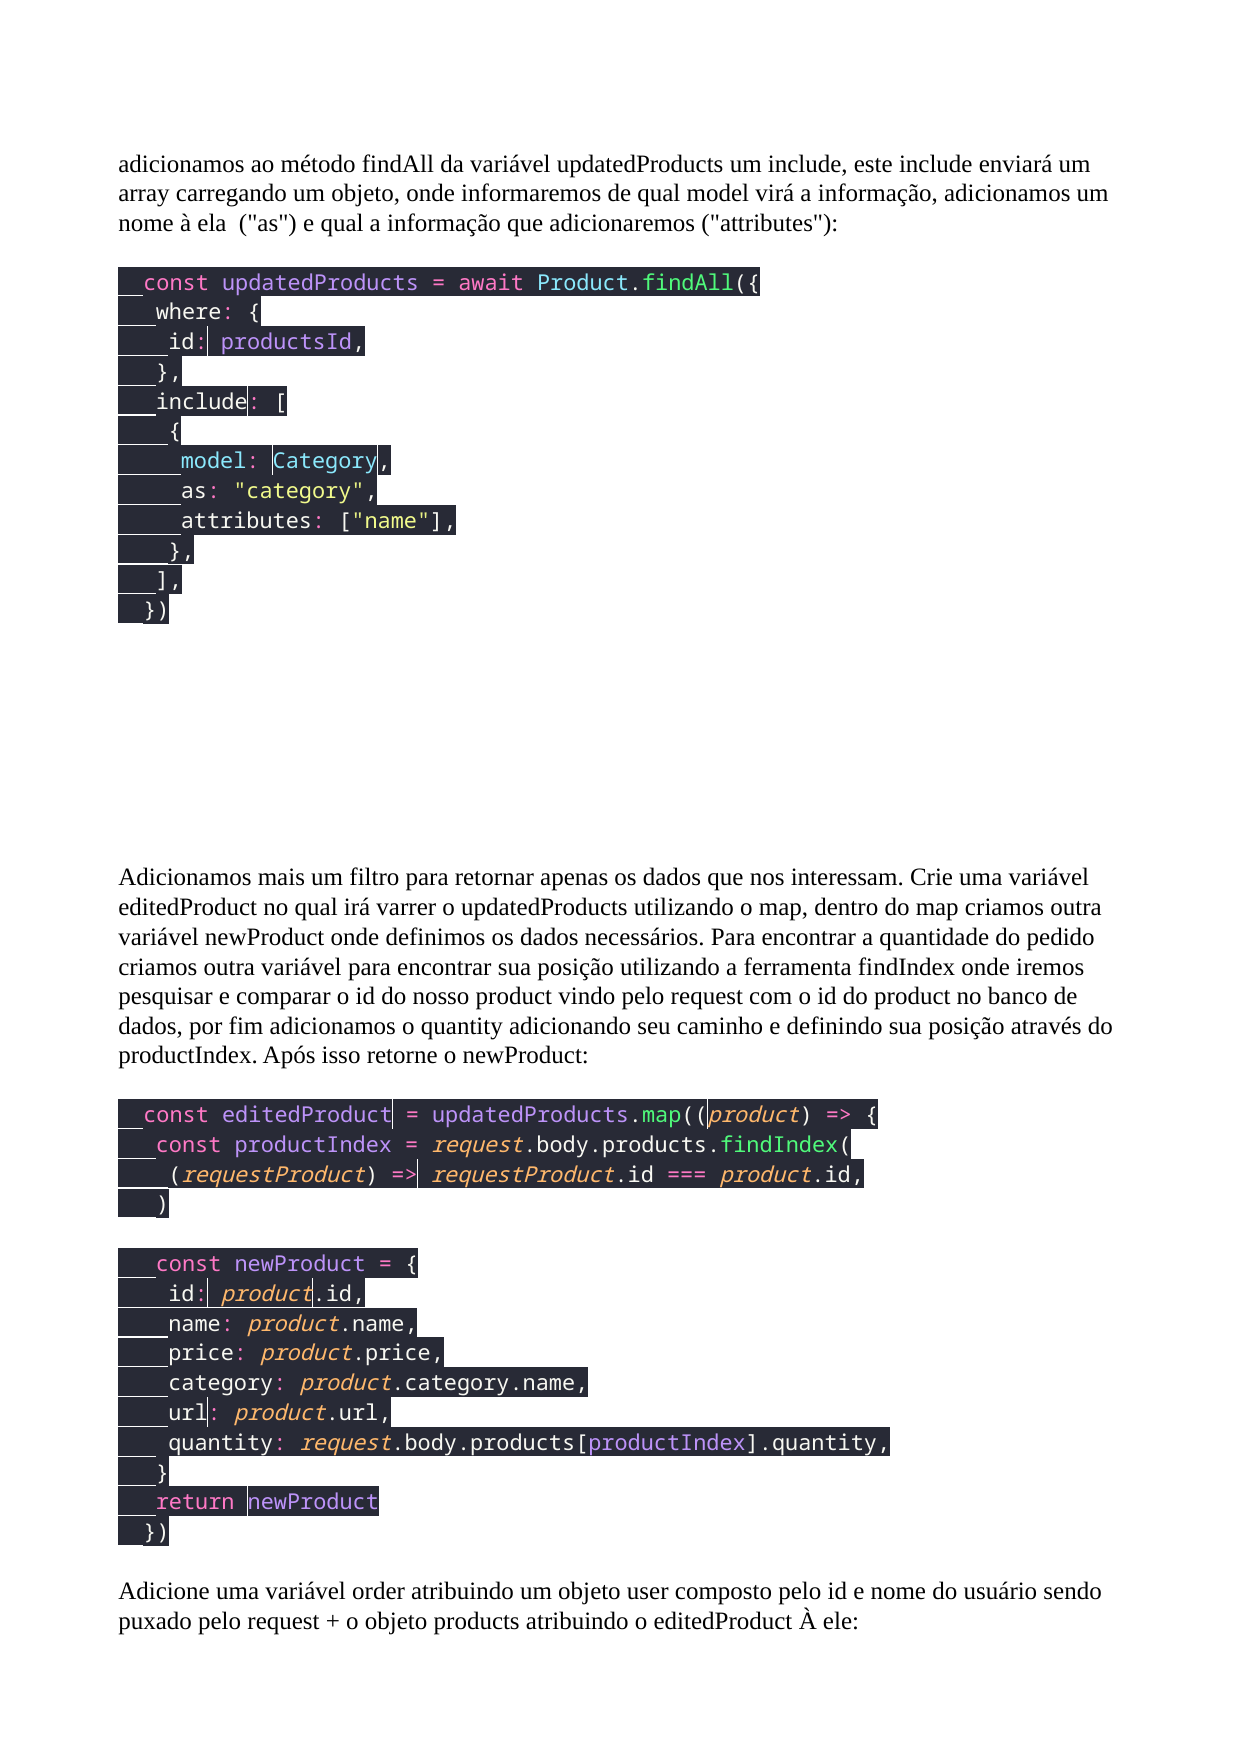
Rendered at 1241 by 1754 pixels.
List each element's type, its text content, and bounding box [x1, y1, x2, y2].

text as: "category", [118, 475, 1122, 505]
text const updatedProducts = await Product.findAll({ [118, 267, 1122, 296]
text id: product.id, [118, 1278, 1122, 1307]
text const newProduct = { [118, 1248, 1122, 1278]
text url: product.url, [118, 1397, 1122, 1427]
text ) [118, 1188, 1122, 1218]
text Adicione uma variável order atribuindo um objeto user composto pelo id e nome do usuário sendo puxado pelo request + o objeto products atribuindo o editedProduct À ele: [118, 1576, 1122, 1635]
text (requestProduct) => requestProduct.id === product.id, [118, 1159, 1122, 1188]
text }, [118, 535, 1122, 564]
text return newProduct [118, 1486, 1122, 1516]
text quantity: request.body.products[productIndex].quantity, [118, 1427, 1122, 1456]
text category: product.category.name, [118, 1367, 1122, 1397]
text where: { [118, 296, 1122, 326]
text }, [118, 356, 1122, 386]
text } [118, 1456, 1122, 1486]
text ], [118, 564, 1122, 594]
text id: productsId, [118, 326, 1122, 356]
text name: product.name, [118, 1307, 1122, 1337]
text }) [118, 1516, 1122, 1546]
text price: product.price, [118, 1337, 1122, 1367]
text Adicionamos mais um filtro para retornar apenas os dados que nos interessam. Crie uma variável editedProduct no qual irá varrer o updatedProducts utilizando o map, dentro do map criamos outra variável newProduct onde definimos os dados necessários. Para encontrar a quantidade do pedido criamos outra variável para encontrar sua posição utilizando a ferramenta findIndex onde iremos pesquisar e comparar o id do nosso product vindo pelo request com o id do product no banco de dados, por fim adicionamos o quantity adicionando seu caminho e definindo sua posição através do productIndex. Após isso retorne o newProduct: [118, 862, 1122, 1069]
text const productIndex = request.body.products.findIndex( [118, 1129, 1122, 1159]
text const editedProduct = updatedProducts.map((product) => { [118, 1099, 1122, 1129]
text model: Category, [118, 445, 1122, 475]
text { [118, 416, 1122, 445]
text include: [ [118, 386, 1122, 416]
text adicionamos ao método findAll da variável updatedProducts um include, este include enviará um array carregando um objeto, onde informaremos de qual model virá a informação, adicionamos um nome à ela ("as") e qual a informação que adicionaremos ("attributes"): [118, 148, 1122, 237]
text }) [118, 594, 1122, 624]
text attributes: ["name"], [118, 505, 1122, 535]
